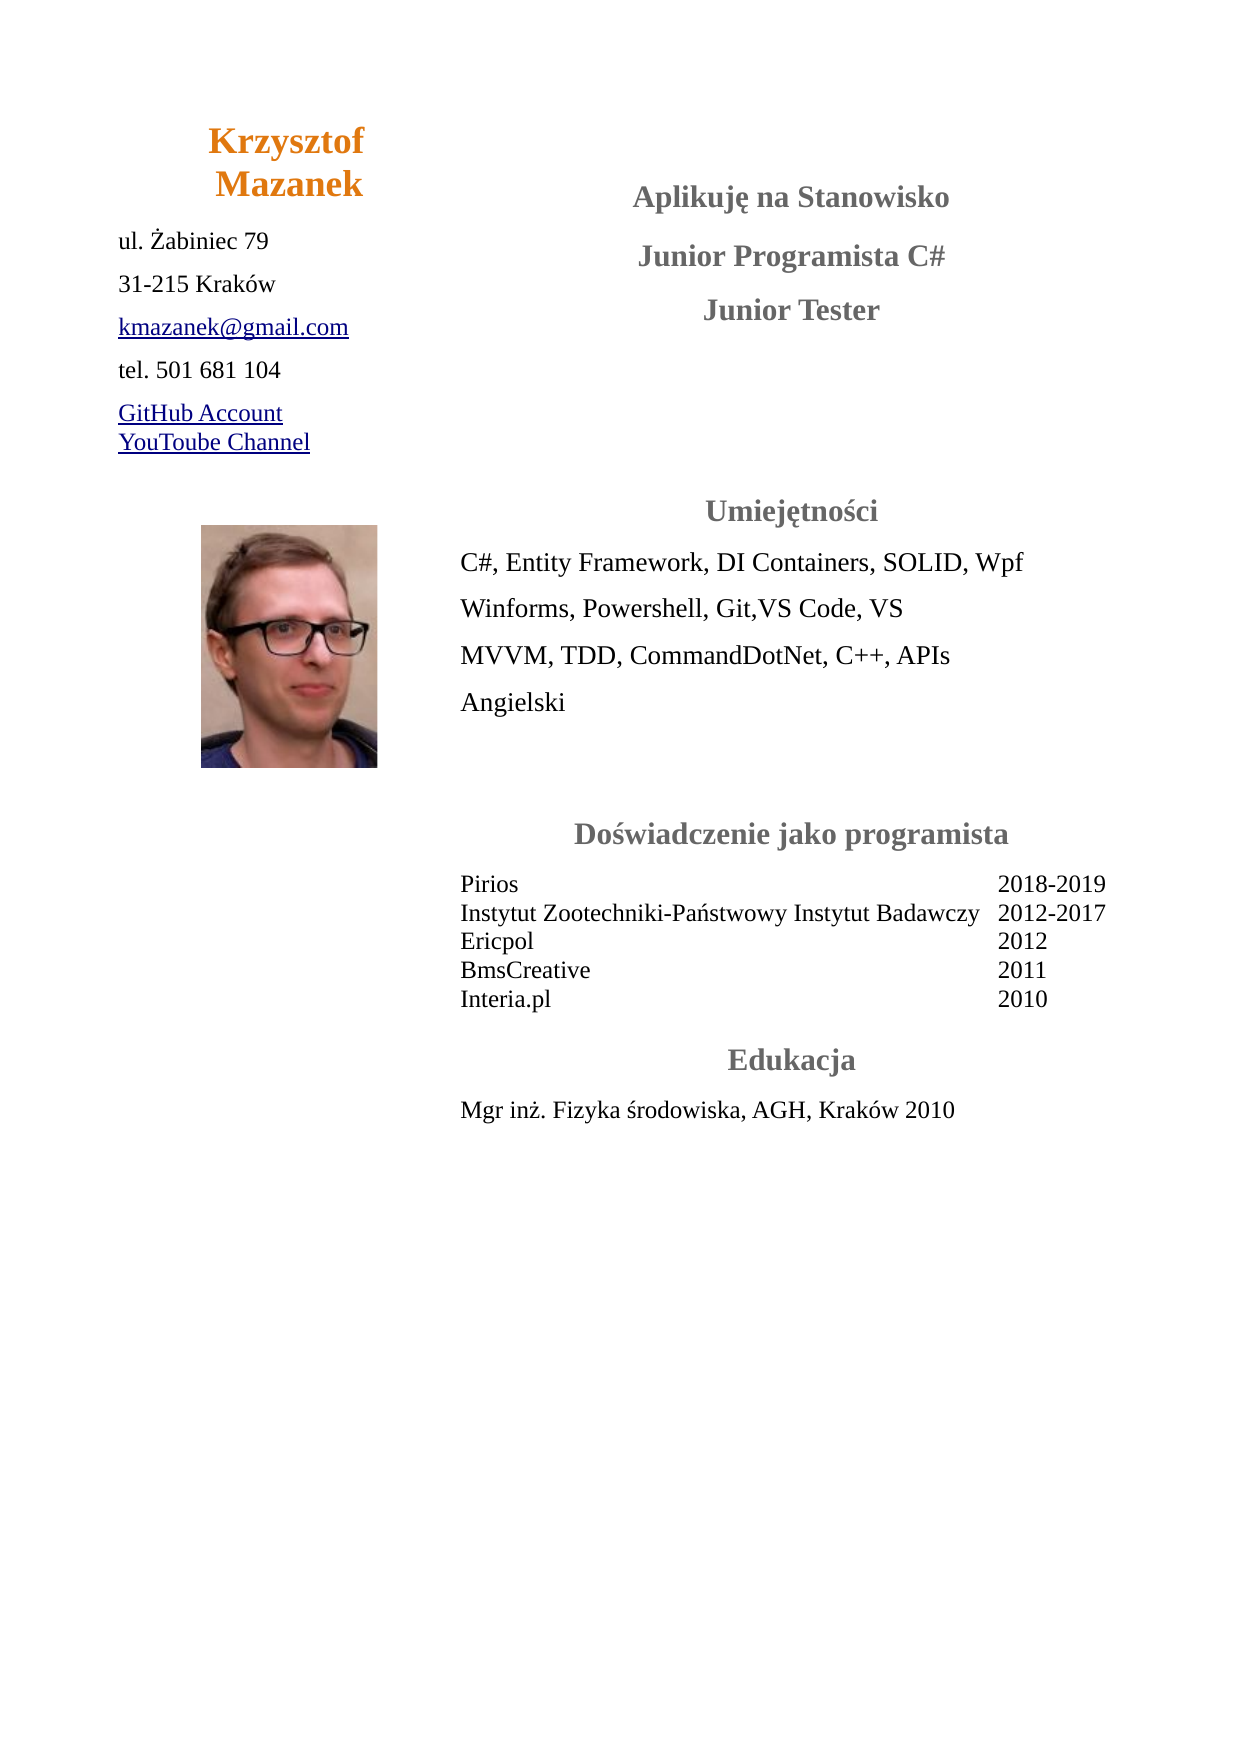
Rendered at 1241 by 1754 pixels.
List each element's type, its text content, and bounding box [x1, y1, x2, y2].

table_cell BmsCreative [460, 955, 998, 984]
table_cell Edukacja Mgr inż. Fizyka środowiska, AGH, Kraków 2010 [460, 1013, 1123, 1124]
table_header 2018-2019 [998, 869, 1123, 898]
table_cell 2012-2017 [998, 898, 1123, 926]
table_cell [460, 732, 1123, 779]
table_cell Interia.pl [460, 984, 998, 1013]
table_header C#, Entity Framework, DI Containers, SOLID, Wpf [460, 546, 1123, 592]
table_cell Umiejętności [460, 456, 1123, 546]
table_cell [118, 779, 460, 1013]
table_cell Doświadczenie jako programista [460, 779, 1123, 869]
table_cell Ericpol [460, 926, 998, 955]
table_header Pirios [460, 869, 998, 898]
table_cell 2011 [998, 955, 1123, 984]
table_cell [118, 456, 460, 779]
table_header Aplikuję na Stanowisko Junior Programista C# Junior Tester [460, 118, 1123, 456]
table_cell 2012 [998, 926, 1123, 955]
table_header Krzysztof Mazanek ul. Żabiniec 79 31-215 Kraków kmazanek@gmail.com tel. 501 681 104 GitHub Account YouToube Channel [118, 118, 460, 456]
table_cell Winforms, Powershell, Git,VS Code, VS [460, 593, 1123, 639]
table_cell Instytut Zootechniki-Państwowy Instytut Badawczy [460, 898, 998, 926]
table_cell Angielski [460, 686, 1123, 732]
table_cell [118, 1013, 460, 1124]
table_cell MVVM, TDD, CommandDotNet, C++, APIs [460, 639, 1123, 686]
table_cell 2010 [998, 984, 1123, 1013]
picture [201, 525, 378, 768]
